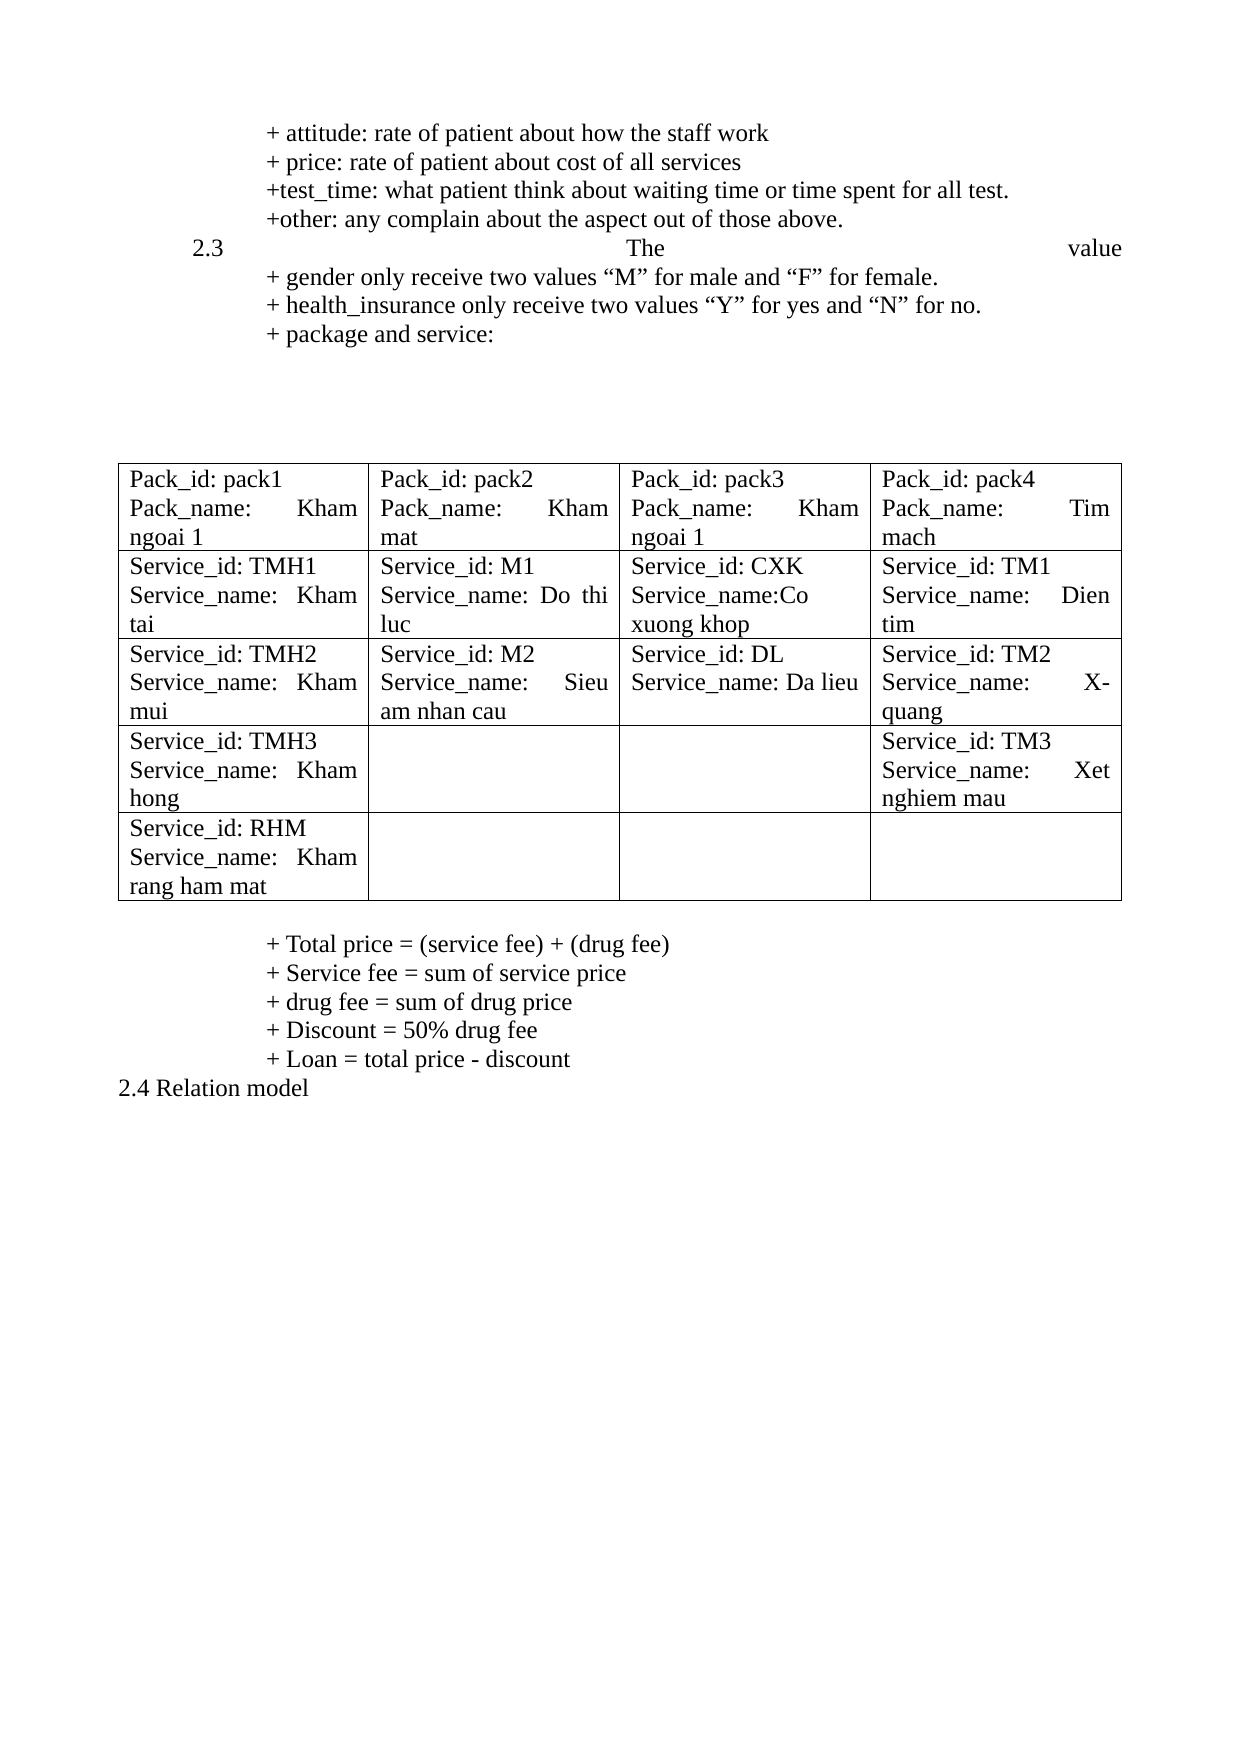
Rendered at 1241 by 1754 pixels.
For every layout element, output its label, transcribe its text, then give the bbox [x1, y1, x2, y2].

table_cell [369, 726, 619, 812]
table_header Pack_id: pack1 Pack_name: Kham ngoai 1 [119, 464, 368, 550]
table_cell Service_id: M2 Service_name: Sieu am nhan cau [369, 639, 619, 725]
text 2.4 Relation model [118, 1073, 1122, 1102]
text + Loan = total price - discount [118, 1044, 1122, 1073]
table_cell Service_id: DL Service_name: Da lieu [620, 639, 870, 725]
text + package and service: [118, 319, 1122, 348]
table_cell Service_id: TM2 Service_name: X-quang [871, 639, 1121, 725]
table_cell [620, 726, 870, 812]
table_cell Service_id: TMH3 Service_name: Kham hong [119, 726, 368, 812]
text + price: rate of patient about cost of all services [118, 147, 1122, 176]
text +test_time: what patient think about waiting time or time spent for all test. [118, 176, 1122, 204]
table_cell Service_id: TMH2 Service_name: Kham mui [119, 639, 368, 725]
table_cell Service_id: M1 Service_name: Do thi luc [369, 551, 619, 638]
table_cell Service_id: RHM Service_name: Kham rang ham mat [119, 813, 368, 899]
table_cell [620, 813, 870, 899]
text + drug fee = sum of drug price [192, 987, 1122, 1016]
text + Discount = 50% drug fee [118, 1016, 1122, 1044]
text + attitude: rate of patient about how the staff work [118, 118, 1122, 147]
table_cell Service_id: TMH1 Service_name: Kham tai [119, 551, 368, 638]
table_header Pack_id: pack4 Pack_name: Tim mach [871, 464, 1121, 550]
table_cell Service_id: TM3 Service_name: Xet nghiem mau [871, 726, 1121, 812]
table_cell Service_id: CXK Service_name:Co xuong khop [620, 551, 870, 638]
table_cell [871, 813, 1121, 899]
text +other: any complain about the aspect out of those above. [118, 204, 1122, 233]
text 2.3 The value + gender only receive two values “M” for male and “F” for female. [118, 233, 1122, 291]
table_header Pack_id: pack2 Pack_name: Kham mat [369, 464, 619, 550]
text + health_insurance only receive two values “Y” for yes and “N” for no. [118, 291, 1122, 319]
text + Total price = (service fee) + (drug fee) [118, 929, 1122, 958]
table_cell [369, 813, 619, 899]
table_cell Service_id: TM1 Service_name: Dien tim [871, 551, 1121, 638]
text + Service fee = sum of service price [118, 958, 1122, 987]
table_header Pack_id: pack3 Pack_name: Kham ngoai 1 [620, 464, 870, 550]
